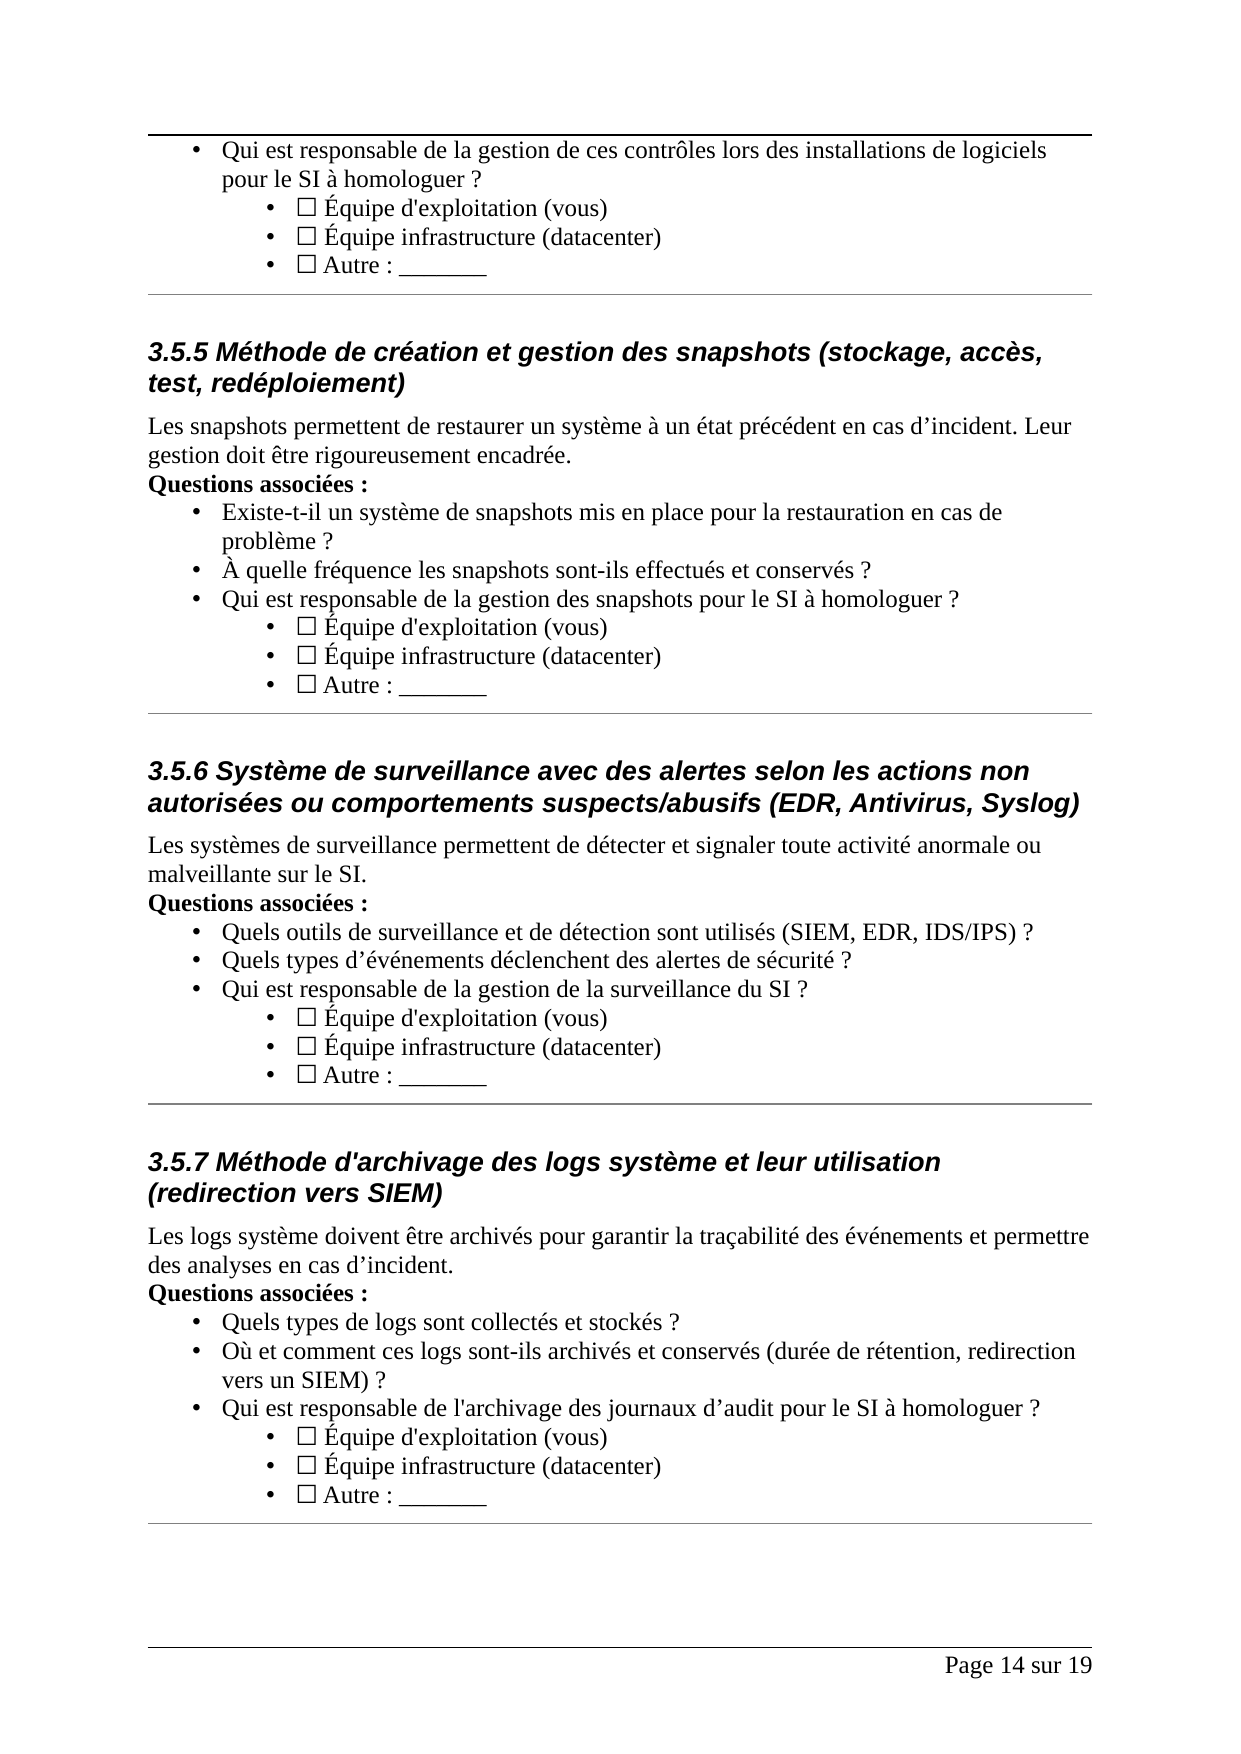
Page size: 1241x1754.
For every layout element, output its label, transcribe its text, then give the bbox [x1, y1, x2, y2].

subtitle 3.5.6 Système de surveillance avec des alertes selon les actions non autorisées ou comportements suspects/abusifs (EDR, Antivirus, Syslog) [148, 755, 1092, 818]
list Qui est responsable de la gestion de ces contrôles lors des installations de logiciels pour le SI à homologuer ? [192, 136, 1092, 193]
list ☐ Équipe d'exploitation (vous) [266, 1003, 1092, 1032]
list ☐ Équipe d'exploitation (vous) [266, 1422, 1092, 1451]
list ☐ Autre : _______ [266, 1060, 1092, 1089]
text Questions associées : [148, 888, 1092, 917]
list ☐ Équipe d'exploitation (vous) [266, 193, 1092, 222]
list Où et comment ces logs sont-ils archivés et conservés (durée de rétention, redirection vers un SIEM) ? [192, 1336, 1092, 1393]
text Les logs système doivent être archivés pour garantir la traçabilité des événements et permettre des analyses en cas d’incident. [148, 1221, 1092, 1278]
list À quelle fréquence les snapshots sont-ils effectués et conservés ? [192, 555, 1092, 584]
list Existe-t-il un système de snapshots mis en place pour la restauration en cas de problème ? [192, 497, 1092, 555]
list ☐ Équipe infrastructure (datacenter) [266, 222, 1092, 251]
list ☐ Équipe d'exploitation (vous) [266, 612, 1092, 641]
list ☐ Équipe infrastructure (datacenter) [266, 1451, 1092, 1480]
list ☐ Autre : _______ [266, 251, 1092, 279]
text Les systèmes de surveillance permettent de détecter et signaler toute activité anormale ou malveillante sur le SI. [148, 830, 1092, 888]
list Qui est responsable de l'archivage des journaux d’audit pour le SI à homologuer ? [192, 1393, 1092, 1422]
list Quels outils de surveillance et de détection sont utilisés (SIEM, EDR, IDS/IPS) ? [192, 917, 1092, 945]
list ☐ Équipe infrastructure (datacenter) [266, 1032, 1092, 1060]
list ☐ Autre : _______ [266, 1480, 1092, 1508]
list ☐ Autre : _______ [266, 670, 1092, 699]
list Qui est responsable de la gestion des snapshots pour le SI à homologuer ? [192, 584, 1092, 612]
list ☐ Équipe infrastructure (datacenter) [266, 641, 1092, 670]
text Questions associées : [148, 469, 1092, 497]
list Quels types de logs sont collectés et stockés ? [192, 1307, 1092, 1336]
list Quels types d’événements déclenchent des alertes de sécurité ? [192, 945, 1092, 974]
subtitle 3.5.5 Méthode de création et gestion des snapshots (stockage, accès, test, redéploiement) [148, 336, 1092, 399]
subtitle 3.5.7 Méthode d'archivage des logs système et leur utilisation (redirection vers SIEM) [148, 1146, 1092, 1208]
list Qui est responsable de la gestion de la surveillance du SI ? [192, 974, 1092, 1003]
text Les snapshots permettent de restaurer un système à un état précédent en cas d’incident. Leur gestion doit être rigoureusement encadrée. [148, 411, 1092, 469]
text Questions associées : [148, 1278, 1092, 1307]
